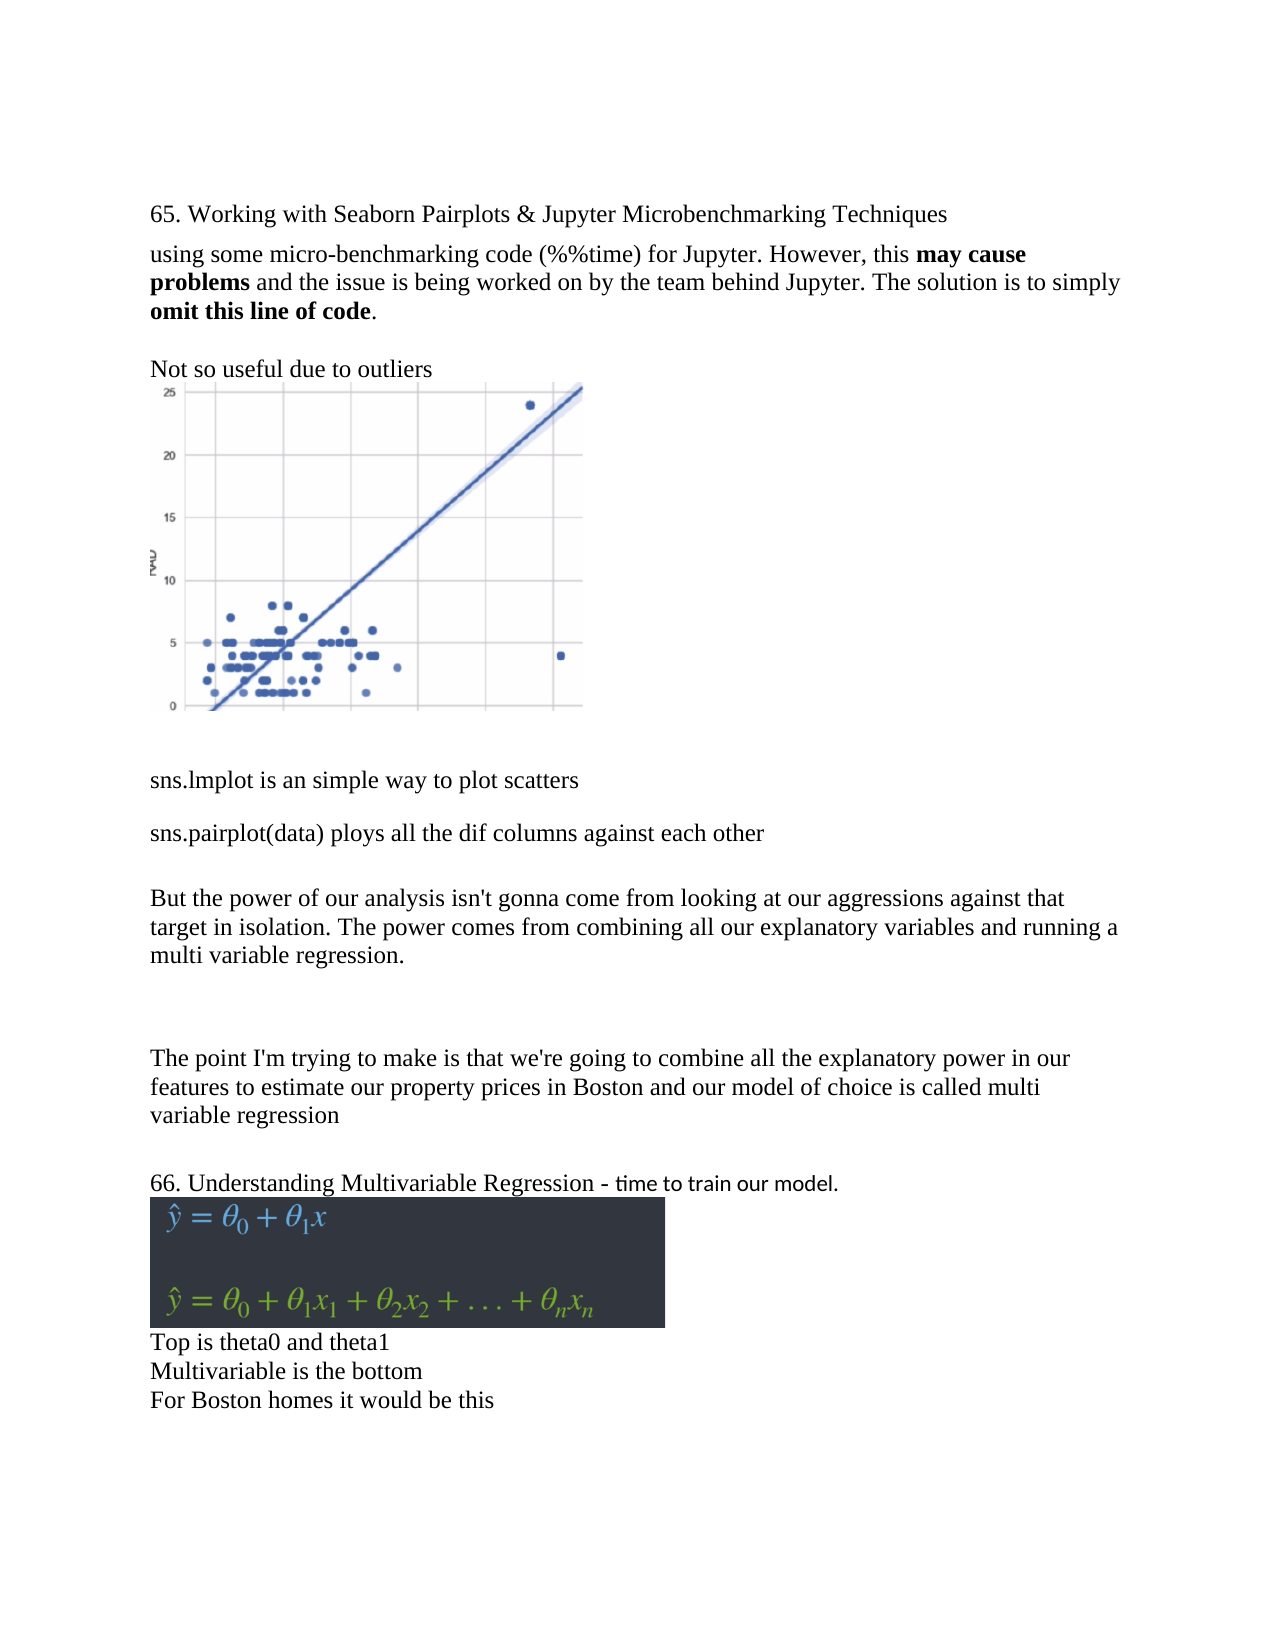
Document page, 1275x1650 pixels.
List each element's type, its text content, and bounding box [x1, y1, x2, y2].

text sns.lmplot is an simple way to plot scatters [150, 765, 1125, 793]
text Top is theta0 and theta1 [150, 1327, 1125, 1356]
text sns.pairplot(data) ploys all the dif columns against each other [150, 818, 1125, 847]
text The point I'm trying to make is that we're going to combine all the explanatory power in our features to estimate our property prices in Boston and our model of choice is called multi variable regression [150, 1043, 1125, 1129]
text Multivariable is the bottom [150, 1356, 1125, 1385]
picture [150, 1197, 665, 1328]
text For Boston homes it would be this [150, 1385, 1125, 1414]
text 66. Understanding Multivariable Regression - time to train our model. [150, 1168, 1125, 1197]
text using some micro-benchmarking code (%%time) for Jupyter. However, this may cause problems and the issue is being worked on by the team behind Jupyter. The solution is to simply omit this line of code. [150, 239, 1125, 325]
text Not so useful due to outliers [150, 354, 1125, 382]
text 65. Working with Seaborn Pairplots & Jupyter Microbenchmarking Techniques [150, 199, 1125, 228]
text But the power of our analysis isn't gonna come from looking at our aggressions against that target in isolation. The power comes from combining all our explanatory variables and running a multi variable regression. [150, 883, 1125, 969]
picture [150, 382, 586, 711]
